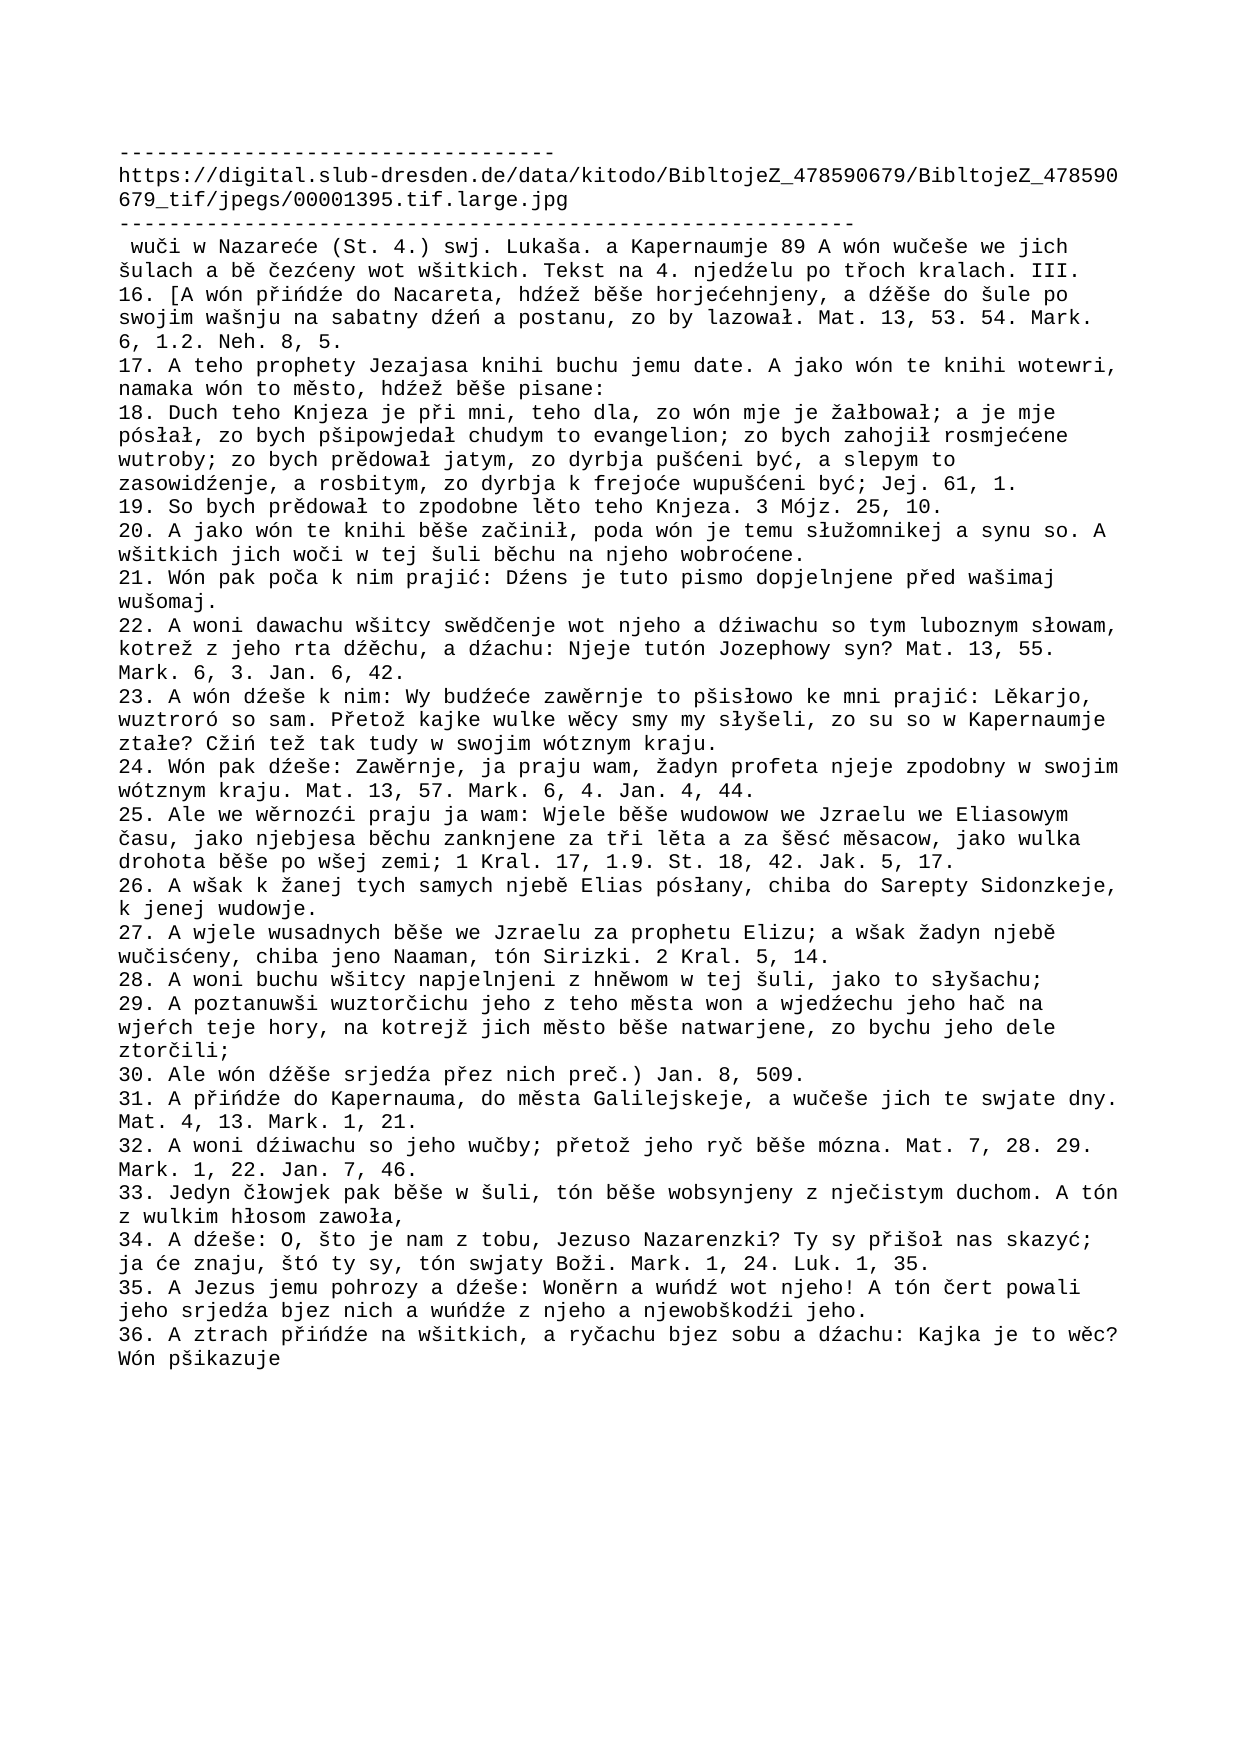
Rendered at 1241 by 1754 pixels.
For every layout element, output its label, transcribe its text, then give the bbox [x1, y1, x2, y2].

text 17. A teho prophety Jezajasa knihi buchu jemu date. A jako wón te knihi wotewri, namaka wón to město, hdźež běše pisane: [118, 354, 1122, 402]
text 36. A ztrach přińdźe na wšitkich, a ryčachu bjez sobu a dźachu: Kajka je to wěc? Wón pšikazuje [118, 1324, 1122, 1371]
text 32. A woni dźiwachu so jeho wučby; přetož jeho ryč běše mózna. Mat. 7, 28. 29. Mark. 1, 22. Jan. 7, 46. [118, 1135, 1122, 1182]
text 19. So bych prědował to zpodobne lěto teho Knjeza. 3 Mójz. 25, 10. [118, 496, 1122, 520]
text 26. A wšak k žanej tych samych njebě Elias pósłany, chiba do Sarepty Sidonzkeje, k jenej wudowje. [118, 875, 1122, 922]
text 21. Wón pak poča k nim prajić: Dźens je tuto pismo dopjelnjene před wašimaj wušomaj. [118, 567, 1122, 615]
text 20. A jako wón te knihi běše začinił, poda wón je temu słužomnikej a synu so. A wšitkich jich woči w tej šuli běchu na njeho wobroćene. [118, 520, 1122, 567]
text 27. A wjele wusadnych běše we Jzraelu za prophetu Elizu; a wšak žadyn njebě wučisćeny, chiba jeno Naaman, tón Sirizki. 2 Kral. 5, 14. [118, 922, 1122, 969]
text 31. A přińdźe do Kapernauma, do města Galilejskeje, a wučeše jich te swjate dny. Mat. 4, 13. Mark. 1, 21. [118, 1088, 1122, 1135]
text ----------------------------------- https://digital.slub-dresden.de/data/kitodo/BibltojeZ_478590679/BibltojeZ_478590679_tif/jpegs/00001395.tif.large.jpg ----------------------------------------------------------- [118, 142, 1122, 236]
text 18. Duch teho Knjeza je při mni, teho dla, zo wón mje je žałbował; a je mje pósłał, zo bych pšipowjedał chudym to evangelion; zo bych zahojił rosmjećene wutroby; zo bych prědował jatym, zo dyrbja pušćeni być, a slepym to zasowidźenje, a rosbitym, zo dyrbja k frejoće wupušćeni być; Jej. 61, 1. [118, 402, 1122, 496]
text 34. A dźeše: O, što je nam z tobu, Jezuso Nazarenzki? Ty sy přišoł nas skazyć; ja će znaju, štó ty sy, tón swjaty Boži. Mark. 1, 24. Luk. 1, 35. [118, 1229, 1122, 1277]
text 22. A woni dawachu wšitcy swědčenje wot njeho a dźiwachu so tym luboznym słowam, kotrež z jeho rta dźěchu, a dźachu: Njeje tutón Jozephowy syn? Mat. 13, 55. Mark. 6, 3. Jan. 6, 42. [118, 615, 1122, 686]
text 25. Ale we wěrnozći praju ja wam: Wjele běše wudowow we Jzraelu we Eliasowym času, jako njebjesa běchu zanknjene za tři lěta a za šěsć měsacow, jako wulka drohota běše po wšej zemi; 1 Kral. 17, 1.9. St. 18, 42. Jak. 5, 17. [118, 804, 1122, 875]
text 35. A Jezus jemu pohrozy a dźeše: Woněrn a wuńdź wot njeho! A tón čert powali jeho srjedźa bjez nich a wuńdźe z njeho a njewobškodźi jeho. [118, 1277, 1122, 1324]
text 29. A poztanuwši wuztorčichu jeho z teho města won a wjedźechu jeho hač na wjeŕch teje hory, na kotrejž jich město běše natwarjene, zo bychu jeho dele ztorčili; [118, 993, 1122, 1064]
text 33. Jedyn čłowjek pak běše w šuli, tón běše wobsynjeny z nječistym duchom. A tón z wulkim hłosom zawoła, [118, 1182, 1122, 1229]
text 24. Wón pak dźeše: Zawěrnje, ja praju wam, žadyn profeta njeje zpodobny w swojim wótznym kraju. Mat. 13, 57. Mark. 6, 4. Jan. 4, 44. [118, 757, 1122, 804]
text 30. Ale wón dźěše srjedźa přez nich preč.) Jan. 8, 509. [118, 1064, 1122, 1088]
text wuči w Nazareće (St. 4.) swj. Lukaša. a Kapernaumje 89 A wón wučeše we jich šulach a bě čezćeny wot wšitkich. Tekst na 4. njedźelu po třoch kralach. III. [118, 236, 1122, 284]
text 28. A woni buchu wšitcy napjelnjeni z hněwom w tej šuli, jako to słyšachu; [118, 969, 1122, 993]
text 23. A wón dźeše k nim: Wy budźeće zawěrnje to pšisłowo ke mni prajić: Lěkarjo, wuztroró so sam. Přetož kajke wulke wěcy smy my słyšeli, zo su so w Kapernaumje ztałe? Cžiń tež tak tudy w swojim wótznym kraju. [118, 686, 1122, 757]
text 16. [A wón přińdźe do Nacareta, hdźež běše horjećehnjeny, a dźěše do šule po swojim wašnju na sabatny dźeń a postanu, zo by lazował. Mat. 13, 53. 54. Mark. 6, 1.2. Neh. 8, 5. [118, 284, 1122, 354]
